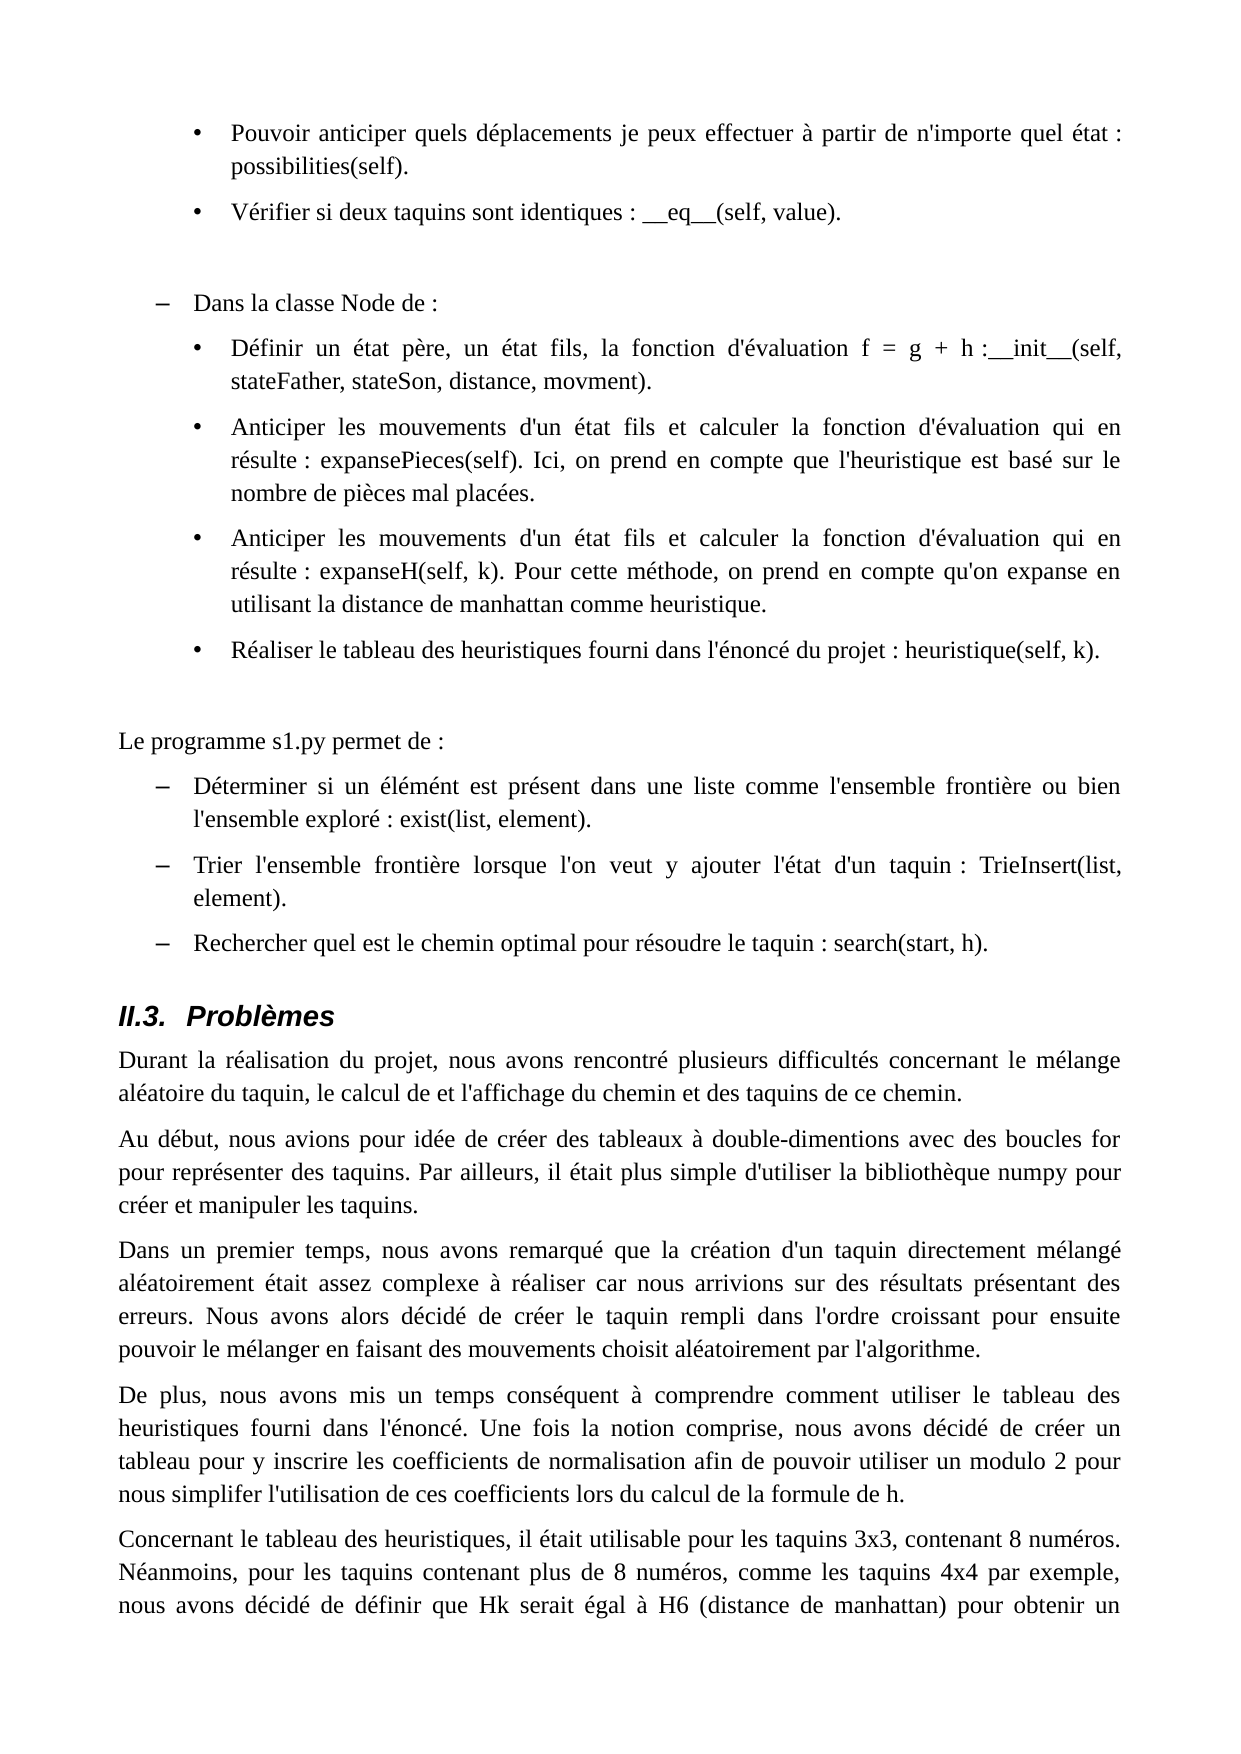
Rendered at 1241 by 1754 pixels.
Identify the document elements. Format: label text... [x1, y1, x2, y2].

subtitle Problèmes [118, 999, 1122, 1033]
text Durant la réalisation du projet, nous avons rencontré plusieurs difficultés concernant le mélange aléatoire du taquin, le calcul de et l'affichage du chemin et des taquins de ce chemin. [118, 1045, 1122, 1107]
list Anticiper les mouvements d'un état fils et calculer la fonction d'évaluation qui en résulte : expansePieces(self). Ici, on prend en compte que l'heuristique est basé sur le nombre de pièces mal placées. [193, 412, 1122, 507]
list Rechercher quel est le chemin optimal pour résoudre le taquin : search(start, h). [156, 928, 1122, 957]
text Concernant le tableau des heuristiques, il était utilisable pour les taquins 3x3, contenant 8 numéros. Néanmoins, pour les taquins contenant plus de 8 numéros, comme les taquins 4x4 par exemple, nous avons décidé de définir que Hk serait égal à H6 (distance de manhattan) pour obtenir un [118, 1524, 1122, 1619]
list Réaliser le tableau des heuristiques fourni dans l'énoncé du projet : heuristique(self, k). [193, 635, 1122, 664]
list Trier l'ensemble frontière lorsque l'on veut y ajouter l'état d'un taquin : TrieInsert(list, element). [156, 850, 1122, 912]
text De plus, nous avons mis un temps conséquent à comprendre comment utiliser le tableau des heuristiques fourni dans l'énoncé. Une fois la notion comprise, nous avons décidé de créer un tableau pour y inscrire les coefficients de normalisation afin de pouvoir utiliser un modulo 2 pour nous simplifer l'utilisation de ces coefficients lors du calcul de la formule de h. [118, 1380, 1122, 1508]
list Pouvoir anticiper quels déplacements je peux effectuer à partir de n'importe quel état : possibilities(self). [193, 118, 1122, 180]
list Anticiper les mouvements d'un état fils et calculer la fonction d'évaluation qui en résulte : expanseH(self, k). Pour cette méthode, on prend en compte qu'on expanse en utilisant la distance de manhattan comme heuristique. [193, 523, 1122, 618]
list Définir un état père, un état fils, la fonction d'évaluation f = g + h :__init__(self, stateFather, stateSon, distance, movment). [193, 333, 1122, 395]
list Dans la classe Node de : [156, 288, 1122, 316]
list Déterminer si un élémént est présent dans une liste comme l'ensemble frontière ou bien l'ensemble exploré : exist(list, element). [156, 771, 1122, 833]
list Vérifier si deux taquins sont identiques : __eq__(self, value). [193, 197, 1122, 225]
text Le programme s1.py permet de : [118, 726, 1122, 755]
text Au début, nous avions pour idée de créer des tableaux à double-dimentions avec des boucles for pour représenter des taquins. Par ailleurs, il était plus simple d'utiliser la bibliothèque numpy pour créer et manipuler les taquins. [118, 1124, 1122, 1218]
text Dans un premier temps, nous avons remarqué que la création d'un taquin directement mélangé aléatoirement était assez complexe à réaliser car nous arrivions sur des résultats présentant des erreurs. Nous avons alors décidé de créer le taquin rempli dans l'ordre croissant pour ensuite pouvoir le mélanger en faisant des mouvements choisit aléatoirement par l'algorithme. [118, 1235, 1122, 1363]
